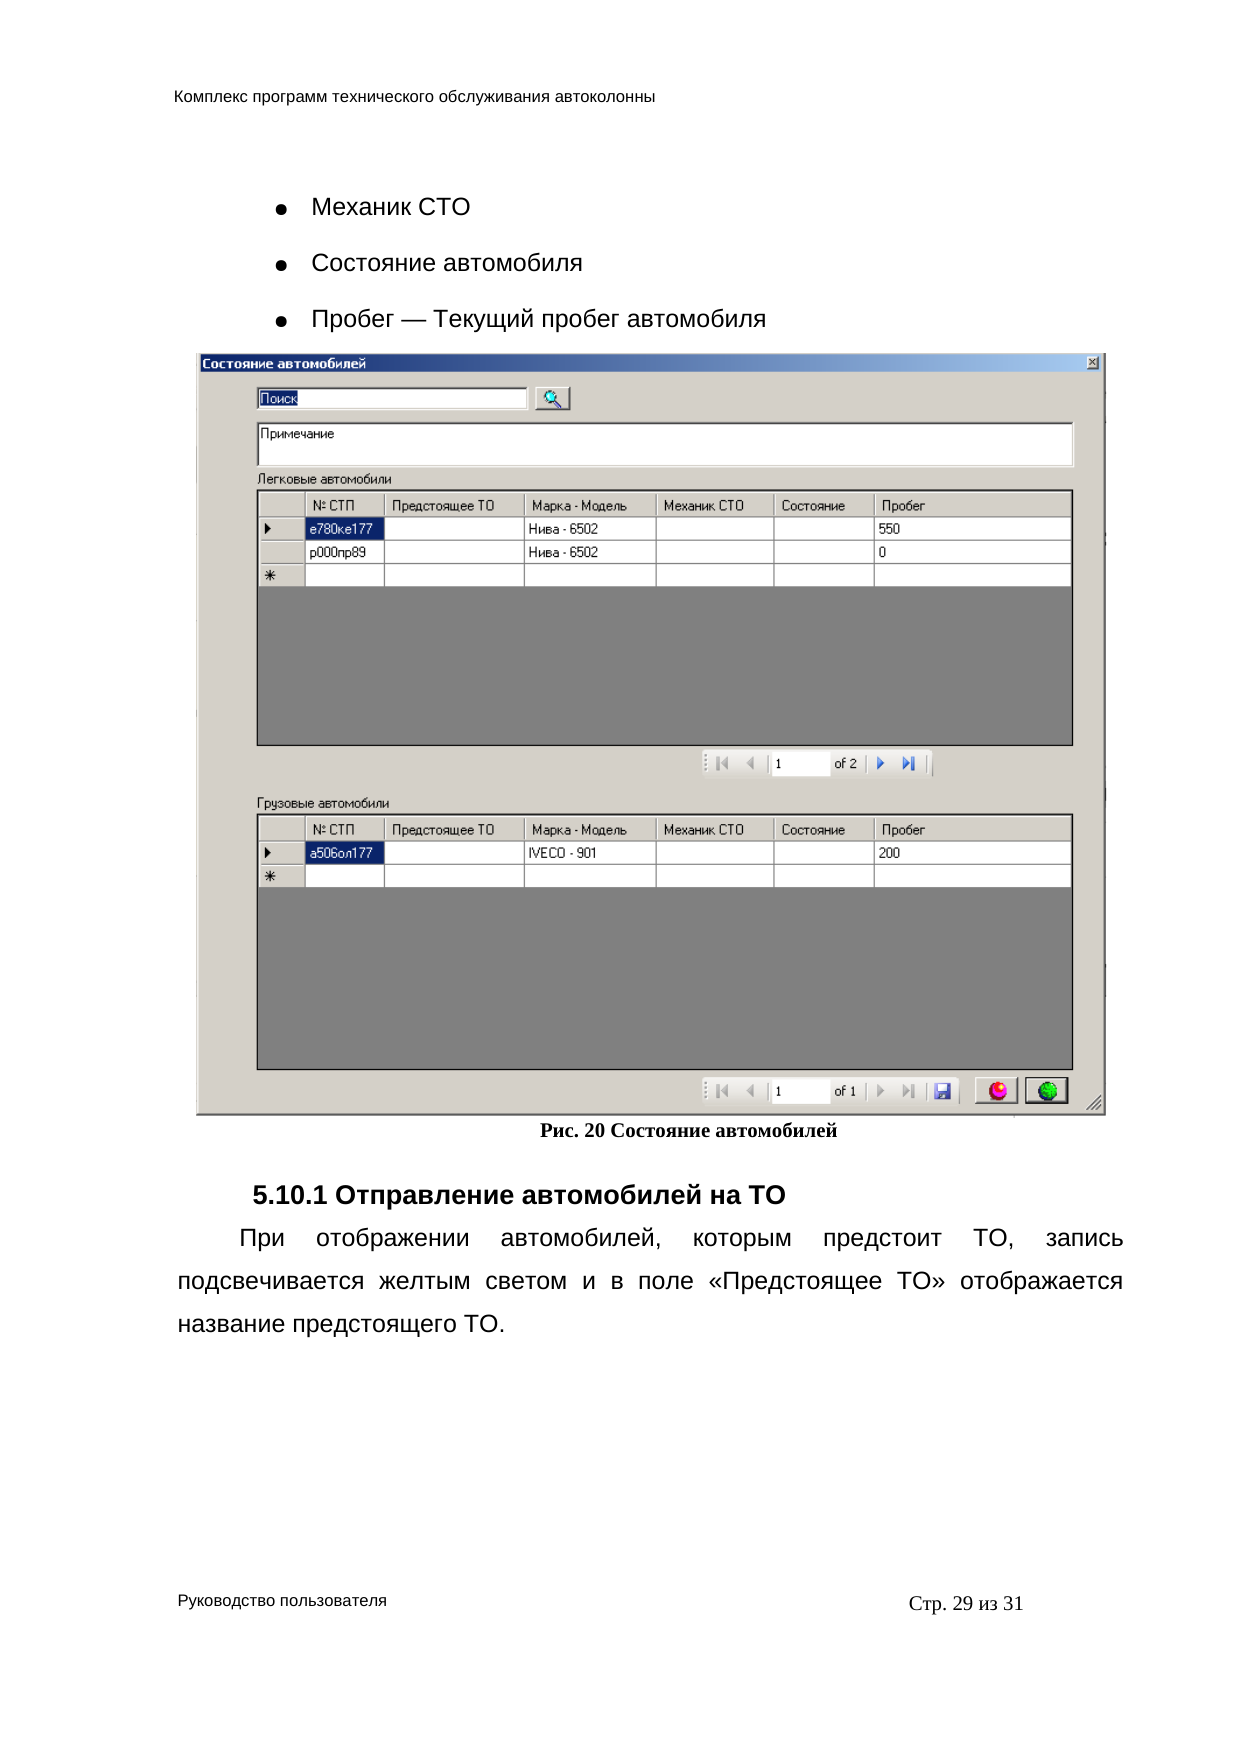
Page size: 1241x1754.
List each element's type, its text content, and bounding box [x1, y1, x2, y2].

list Механик СТО [215, 192, 1125, 221]
subtitle 5.10.1 Отправление автомобилей на ТО [215, 1179, 1125, 1211]
picture [196, 353, 1107, 1118]
list Рис. 20 Состояние автомобилей [215, 1022, 1125, 1142]
list Состояние автомобиля [215, 248, 1125, 277]
list При отображении автомобилей, которым предстоит ТО, запись подсвечивается желтым светом и в поле «Предстоящее ТО» отображается название предстоящего ТО. [140, 1223, 1125, 1338]
list Пробег — Текущий пробег автомобиля [215, 304, 1125, 332]
